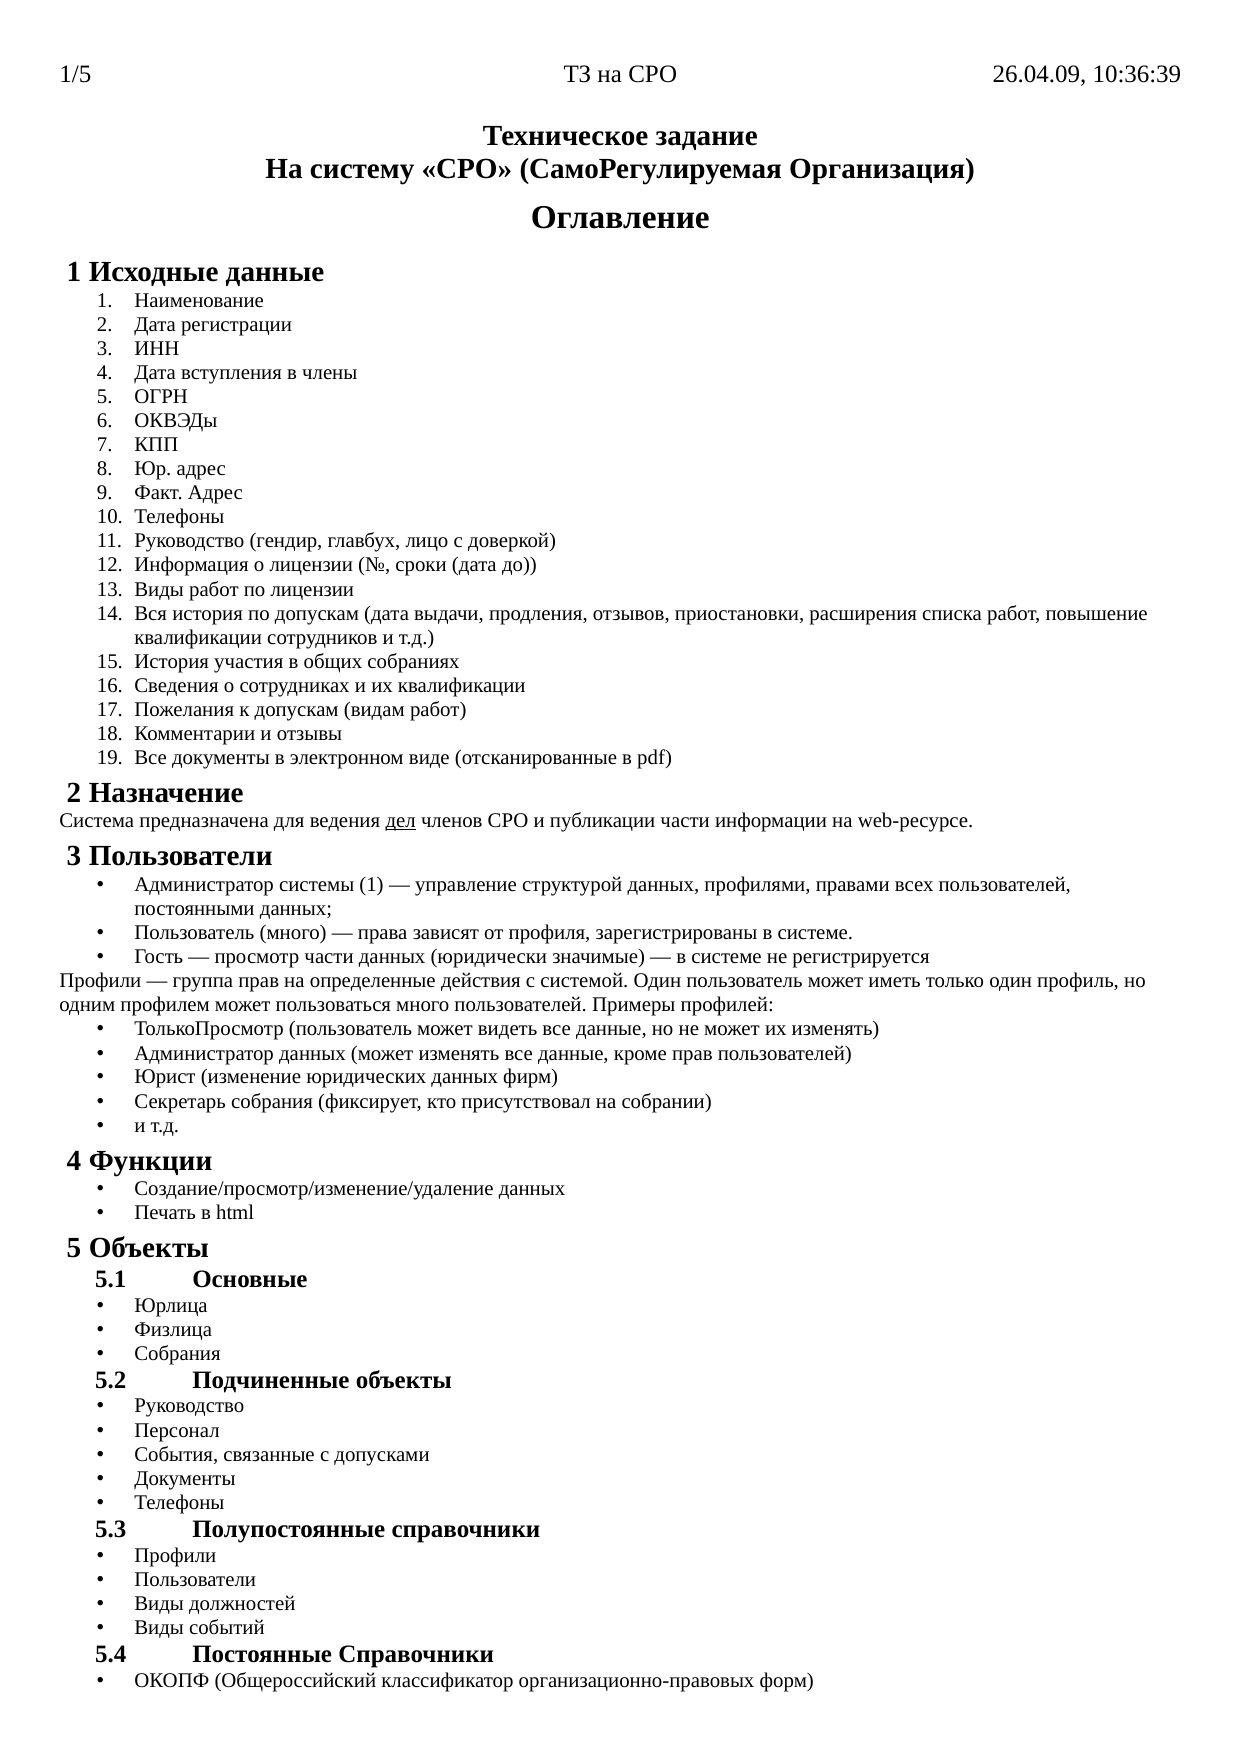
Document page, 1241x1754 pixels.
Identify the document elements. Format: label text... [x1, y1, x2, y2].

list Пожелания к допускам (видам работ) [97, 697, 1181, 721]
list Виды работ по лицензии [97, 576, 1181, 601]
list Профили [97, 1542, 1181, 1567]
subtitle Полупостоянные справочники [89, 1514, 1181, 1542]
subtitle Функции [59, 1143, 1181, 1176]
list Документы [97, 1466, 1181, 1490]
list Руководство [97, 1393, 1181, 1417]
subtitle Назначение [59, 775, 1181, 808]
list Телефоны [97, 504, 1181, 528]
list ОКОПФ (Общероссийский классификатор организационно-правовых форм) [97, 1667, 1181, 1692]
list События, связанные с допусками [97, 1442, 1181, 1466]
subtitle Основные [89, 1264, 1181, 1292]
list Физлица [97, 1317, 1181, 1341]
list и т.д. [97, 1113, 1181, 1137]
list Дата регистрации [97, 312, 1181, 336]
subtitle Пользователи [59, 838, 1181, 872]
list Администратор данных (может изменять все данные, кроме прав пользователей) [97, 1040, 1181, 1064]
list Дата вступления в члены [97, 360, 1181, 384]
list Телефоны [97, 1490, 1181, 1514]
list Юрист (изменение юридических данных фирм) [97, 1064, 1181, 1088]
list Юрлица [97, 1292, 1181, 1317]
list Все документы в электронном виде (отсканированные в pdf) [97, 745, 1181, 769]
subtitle Постоянные Справочники [89, 1639, 1181, 1667]
list Печать в html [97, 1200, 1181, 1224]
list Собрания [97, 1341, 1181, 1365]
text Профили — группа прав на определенные действия с системой. Один пользователь может иметь только один профиль, но одним профилем может пользоваться много пользователей. Примеры профилей: [59, 968, 1181, 1016]
text Система предназначена для ведения дел членов СРО и публикации части информации на web-ресурсе. [59, 808, 1181, 832]
list Создание/просмотр/изменение/удаление данных [97, 1176, 1181, 1200]
list Юр. адрес [97, 456, 1181, 480]
list КПП [97, 432, 1181, 456]
list ТолькоПросмотр (пользователь может видеть все данные, но не может их изменять) [97, 1016, 1181, 1040]
list Информация о лицензии (№, сроки (дата до)) [97, 552, 1181, 576]
subtitle Исходные данные [59, 254, 1181, 288]
list Виды событий [97, 1615, 1181, 1639]
list Факт. Адрес [97, 480, 1181, 504]
subtitle Подчиненные объекты [89, 1365, 1181, 1393]
list Пользователь (много) — права зависят от профиля, зарегистрированы в системе. [97, 920, 1181, 944]
list Руководство (гендир, главбух, лицо с доверкой) [97, 528, 1181, 552]
subtitle Объекты [59, 1230, 1181, 1264]
list Вся история по допускам (дата выдачи, продления, отзывов, приостановки, расширения списка работ, повышение квалификации сотрудников и т.д.) [97, 601, 1181, 649]
list Секретарь собрания (фиксирует, кто присутствовал на собрании) [97, 1088, 1181, 1113]
list Администратор системы (1) — управление структурой данных, профилями, правами всех пользователей, постоянными данных; [97, 872, 1181, 920]
list История участия в общих собраниях [97, 649, 1181, 673]
list Гость — просмотр части данных (юридически значимые) — в системе не регистрируется [97, 944, 1181, 968]
list ОКВЭДы [97, 408, 1181, 432]
list Виды должностей [97, 1591, 1181, 1615]
list Пользователи [97, 1567, 1181, 1591]
list Комментарии и отзывы [97, 721, 1181, 745]
list Персонал [97, 1417, 1181, 1442]
list ИНН [97, 336, 1181, 360]
title Техническое задание На систему «СРО» (СамоРегулируемая Организация) [59, 118, 1181, 185]
subtitle Оглавление [59, 197, 1181, 236]
list ОГРН [97, 384, 1181, 408]
list Сведения о сотрудниках и их квалификации [97, 673, 1181, 697]
list Наименование [97, 288, 1181, 312]
